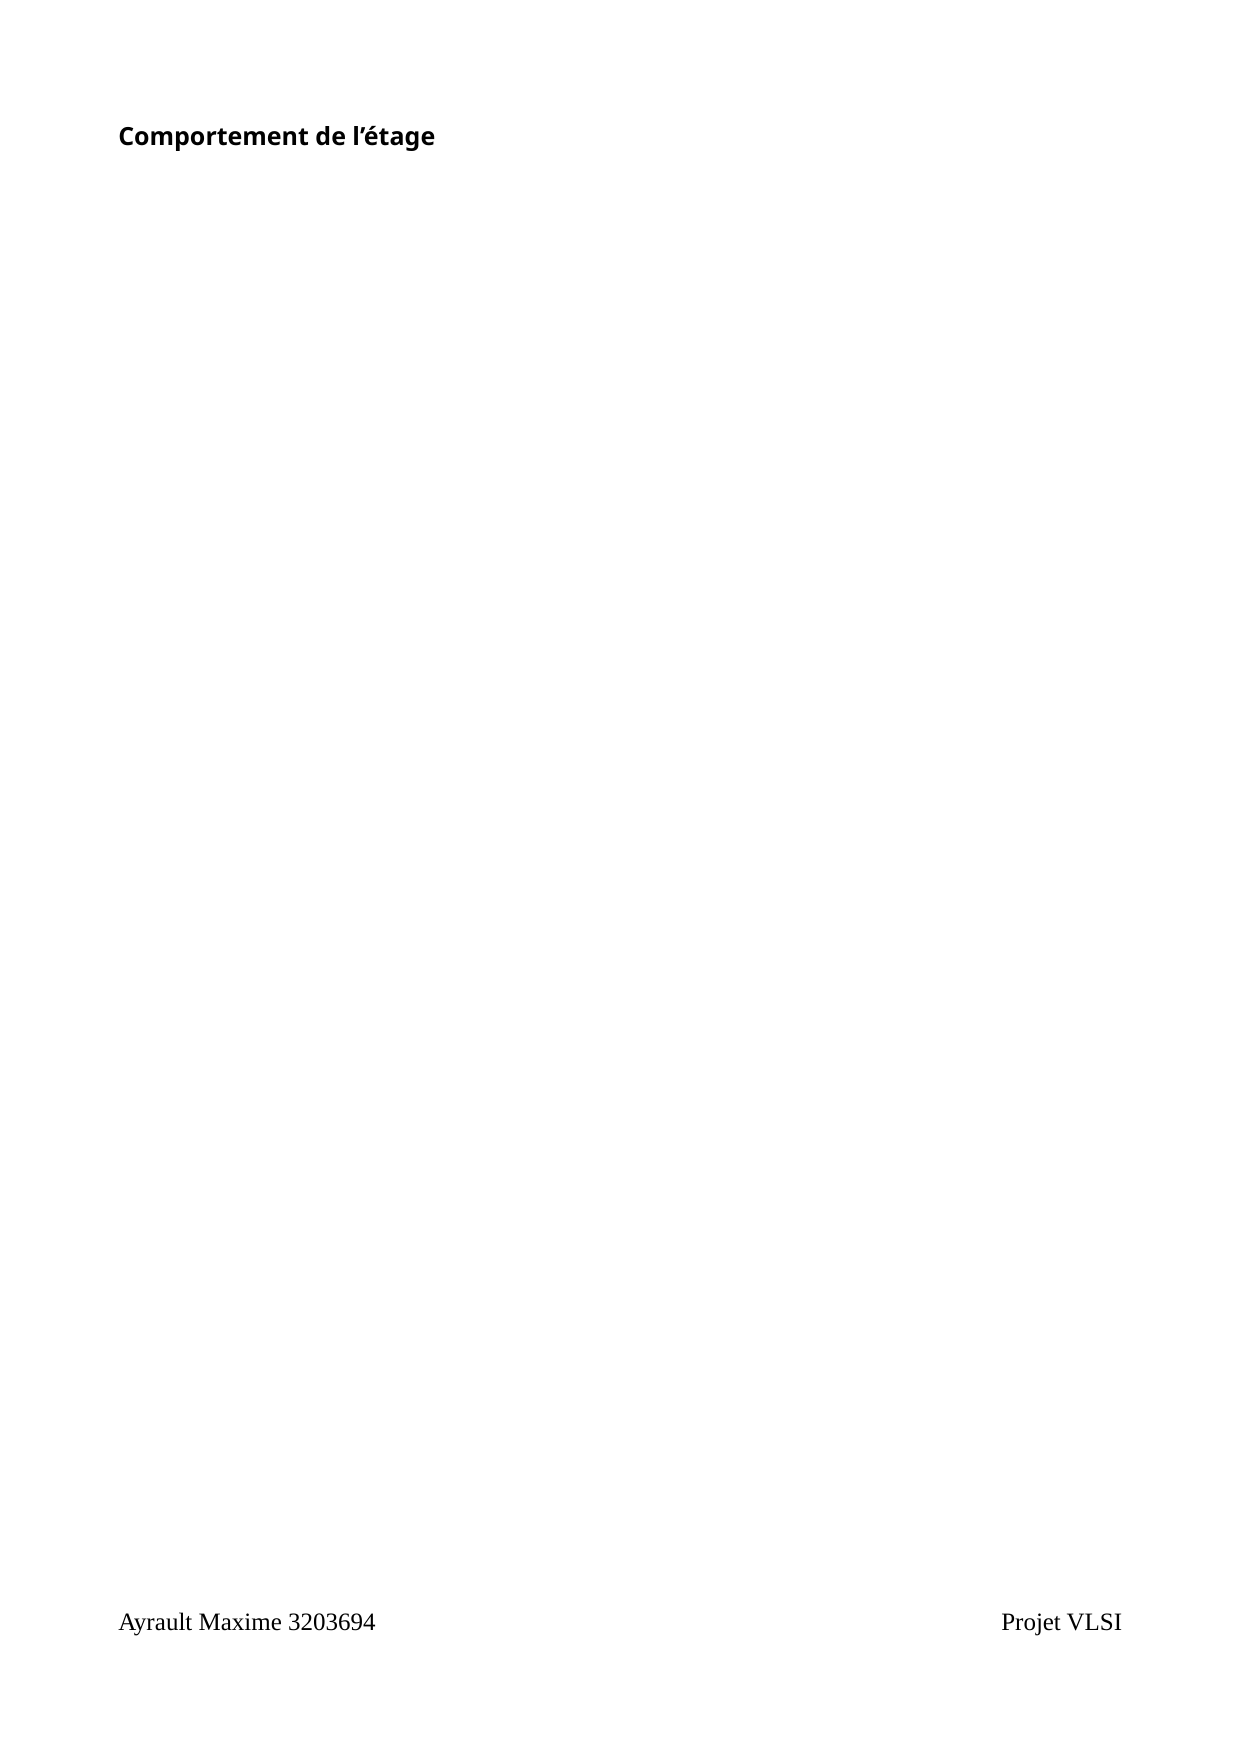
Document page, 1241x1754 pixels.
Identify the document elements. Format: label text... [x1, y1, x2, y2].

text Comportement de l’étage [118, 118, 1122, 152]
